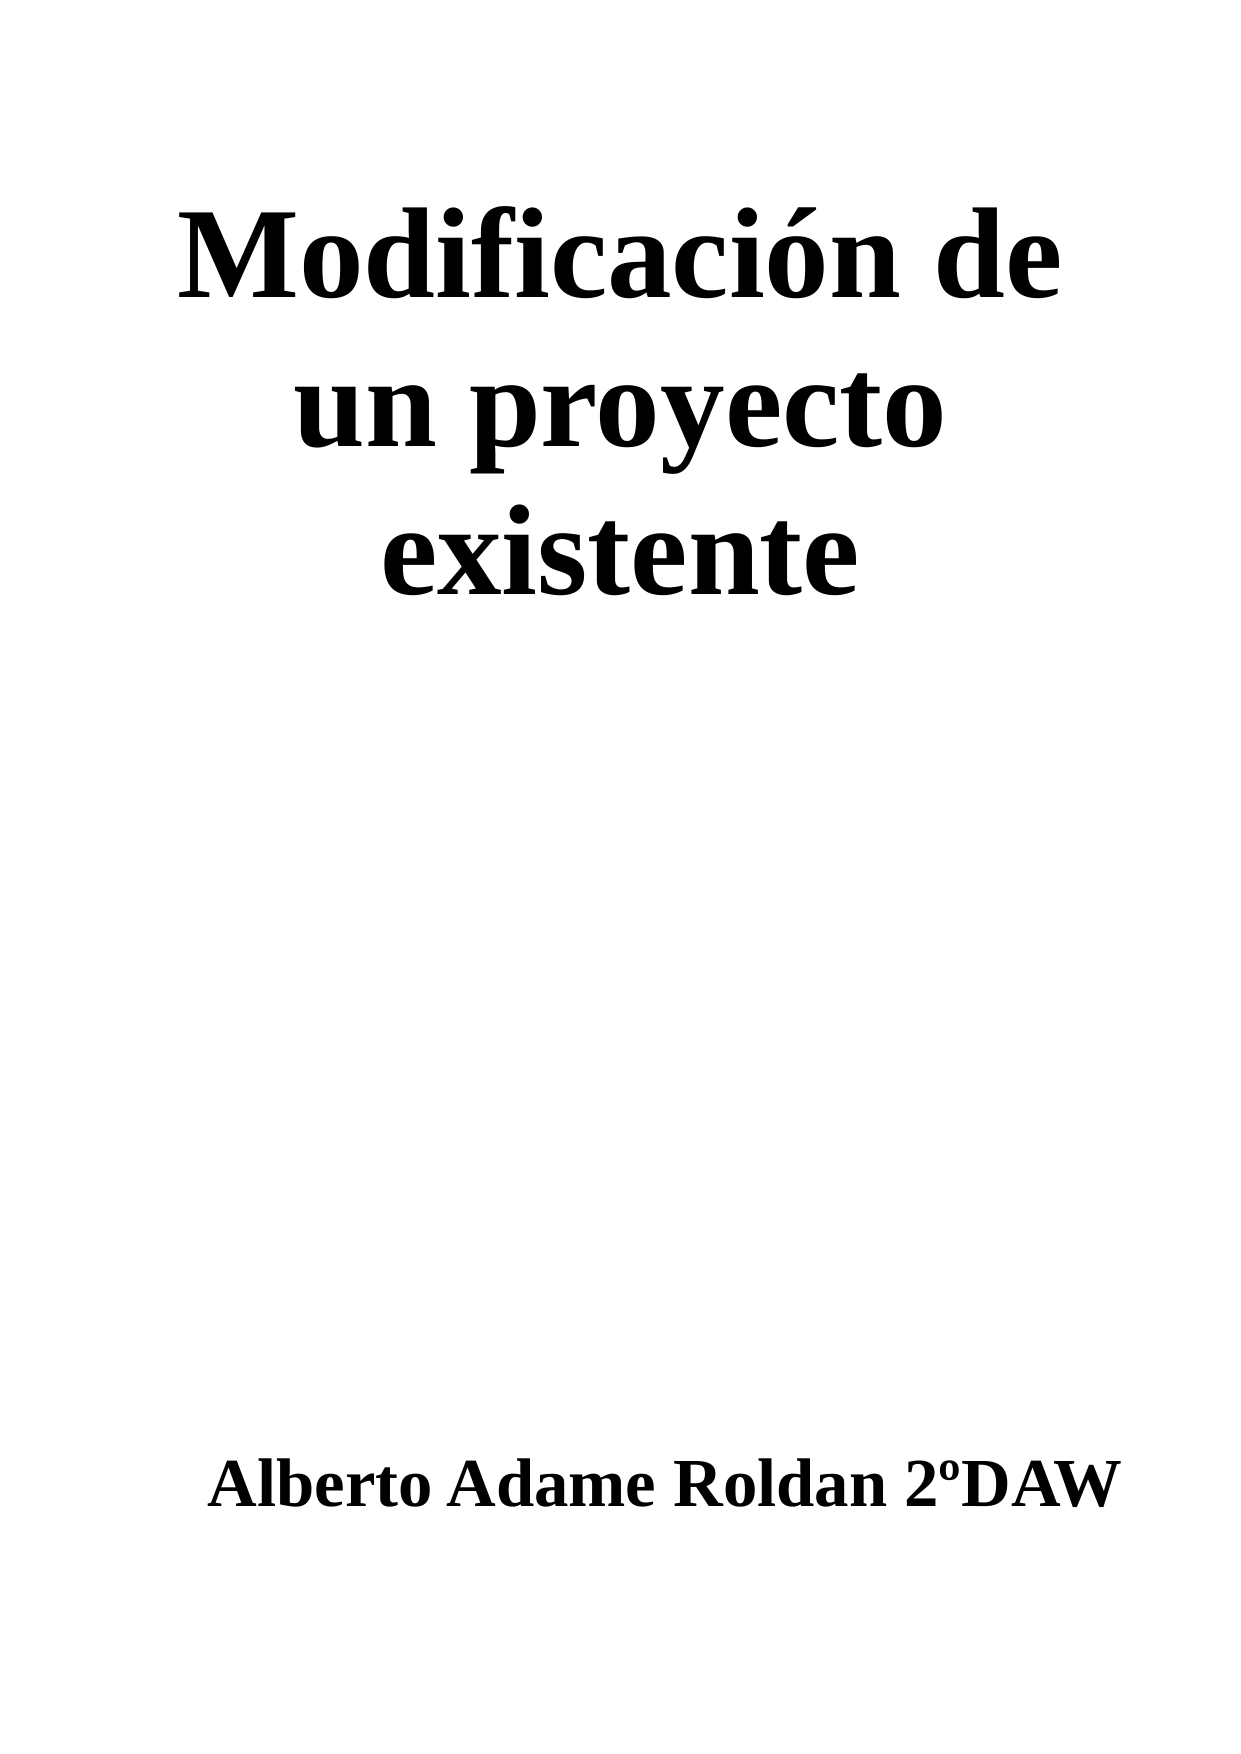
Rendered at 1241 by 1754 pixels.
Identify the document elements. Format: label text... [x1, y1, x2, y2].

text Alberto Adame Roldan 2ºDAW [118, 1442, 1122, 1521]
text Modificación de un proyecto existente [118, 177, 1122, 623]
